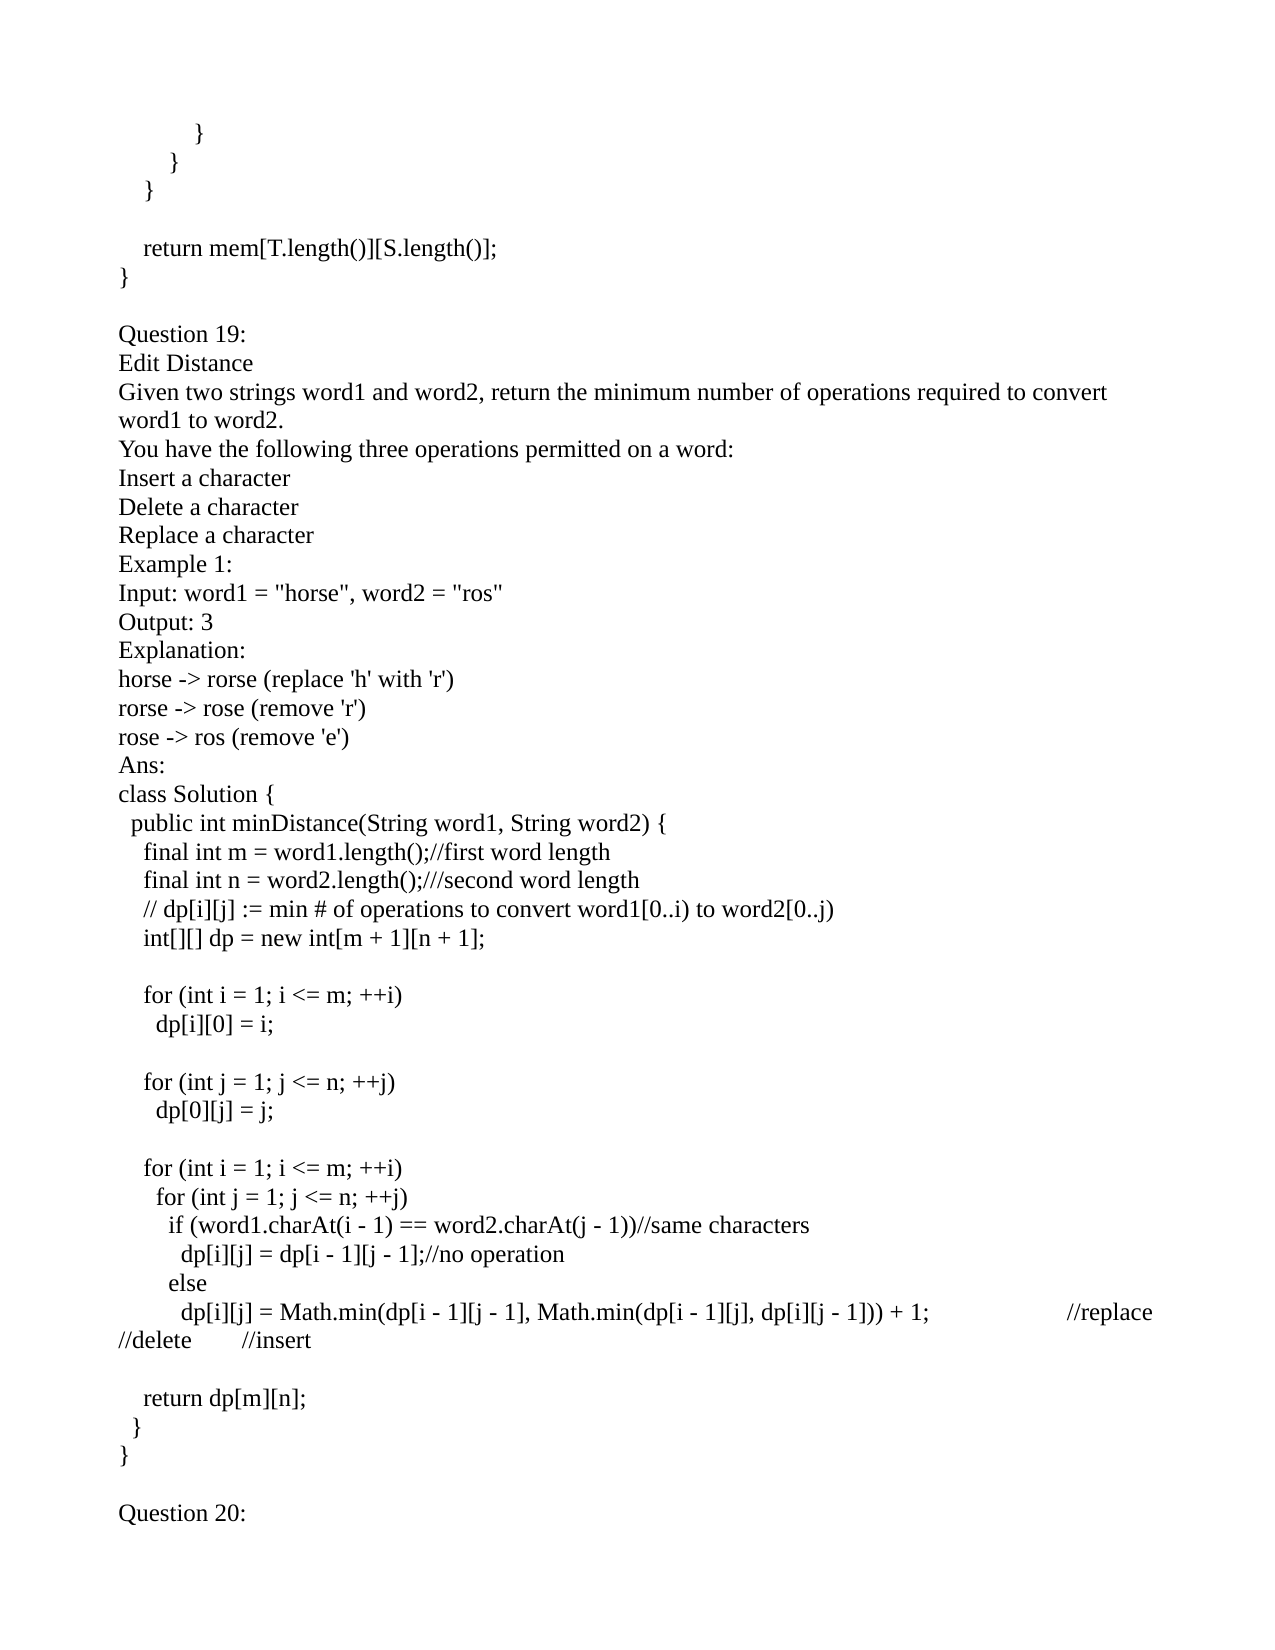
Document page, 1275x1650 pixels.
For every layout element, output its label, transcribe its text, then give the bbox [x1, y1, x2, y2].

text final int n = word2.length();///second word length [118, 866, 1157, 894]
text class Solution { [118, 779, 1157, 808]
text You have the following three operations permitted on a word: [118, 434, 1157, 463]
text Ans: [118, 751, 1157, 779]
text else [118, 1268, 1157, 1297]
text Explanation: [118, 636, 1157, 664]
text } [118, 1441, 1157, 1469]
text dp[0][j] = j; [118, 1096, 1157, 1124]
text if (word1.charAt(i - 1) == word2.charAt(j - 1))//same characters [118, 1211, 1157, 1239]
text for (int j = 1; j <= n; ++j) [118, 1067, 1157, 1096]
text dp[i][0] = i; [118, 1009, 1157, 1038]
text dp[i][j] = dp[i - 1][j - 1];//no operation [118, 1239, 1157, 1268]
text Input: word1 = "horse", word2 = "ros" [118, 578, 1157, 607]
text return mem[T.length()][S.length()]; [118, 233, 1157, 262]
text Question 20: [118, 1498, 1157, 1527]
text // dp[i][j] := min # of operations to convert word1[0..i) to word2[0..j) [118, 894, 1157, 923]
text final int m = word1.length();//first word length [118, 837, 1157, 866]
text } [118, 147, 1157, 176]
text Question 19: [118, 319, 1157, 348]
text Insert a character [118, 463, 1157, 492]
text } [118, 118, 1157, 147]
text rorse -> rose (remove 'r') [118, 693, 1157, 722]
text dp[i][j] = Math.min(dp[i - 1][j - 1], Math.min(dp[i - 1][j], dp[i][j - 1])) + 1; //replace //delete //insert [118, 1297, 1157, 1354]
text int[][] dp = new int[m + 1][n + 1]; [118, 923, 1157, 952]
text rose -> ros (remove 'e') [118, 722, 1157, 751]
text public int minDistance(String word1, String word2) { [118, 808, 1157, 837]
text Edit Distance [118, 348, 1157, 377]
text } [118, 1412, 1157, 1441]
text } [118, 176, 1157, 204]
text Replace a character [118, 521, 1157, 549]
text for (int i = 1; i <= m; ++i) [118, 1153, 1157, 1182]
text for (int i = 1; i <= m; ++i) [118, 981, 1157, 1009]
text Delete a character [118, 492, 1157, 521]
text for (int j = 1; j <= n; ++j) [118, 1182, 1157, 1211]
text Output: 3 [118, 607, 1157, 636]
text Given two strings word1 and word2, return the minimum number of operations required to convert word1 to word2. [118, 377, 1157, 434]
text return dp[m][n]; [118, 1383, 1157, 1412]
text horse -> rorse (replace 'h' with 'r') [118, 664, 1157, 693]
text } [118, 262, 1157, 291]
text Example 1: [118, 549, 1157, 578]
